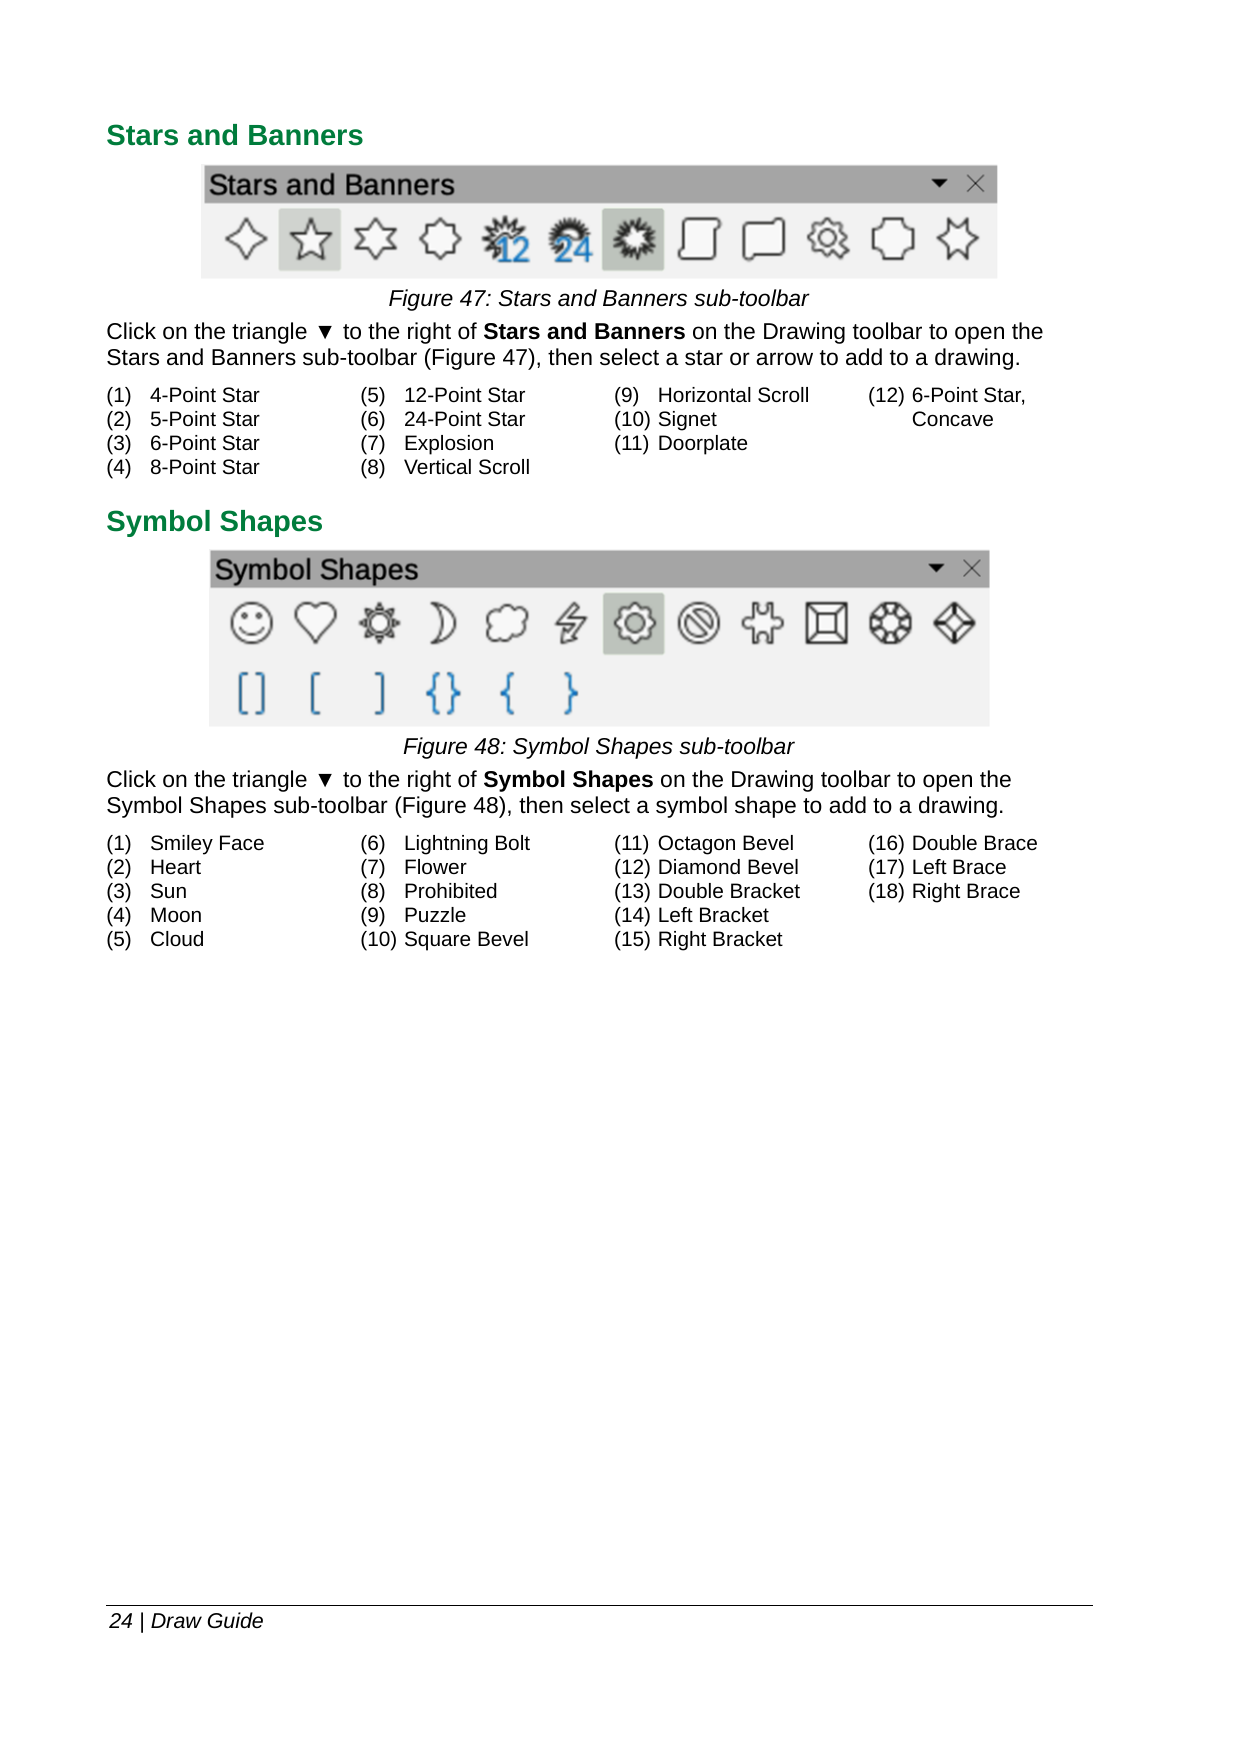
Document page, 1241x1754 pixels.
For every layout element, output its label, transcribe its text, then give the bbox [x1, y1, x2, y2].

list Signet [614, 407, 839, 431]
list Cloud [106, 927, 331, 951]
list 8-Point Star [106, 455, 331, 479]
list 5-Point Star [106, 407, 331, 431]
list Horizontal Scroll [614, 383, 839, 407]
picture [201, 164, 998, 279]
list Vertical Scroll [360, 455, 585, 479]
list Doorplate [614, 431, 839, 455]
list Click on the triangle ▼ to the right of Stars and Banners on the Drawing toolbar to open the Stars and Banners sub‑toolbar (Figure 47), then select a star or arrow to add to a drawing. [106, 318, 1093, 370]
subtitle Stars and Banners [106, 118, 1093, 152]
list Puzzle [360, 903, 585, 927]
list Right Bracket [614, 927, 839, 951]
picture [209, 549, 990, 727]
list Right Brace [868, 879, 1093, 903]
list Heart [106, 855, 331, 879]
list Moon [106, 903, 331, 927]
text Figure 47: Stars and Banners sub-toolbar [199, 285, 1000, 311]
list Square Bevel [360, 927, 585, 951]
list Double Brace [868, 831, 1093, 855]
list 12-Point Star [360, 383, 585, 407]
list Left Bracket [614, 903, 839, 927]
list Explosion [360, 431, 585, 455]
list Lightning Bolt [360, 831, 585, 855]
list 6-Point Star, Concave [868, 383, 1093, 431]
list 4-Point Star [106, 383, 331, 407]
list 24-Point Star [360, 407, 585, 431]
list 6-Point Star [106, 431, 331, 455]
list Diamond Bevel [614, 855, 839, 879]
list Click on the triangle ▼ to the right of Symbol Shapes on the Drawing toolbar to open the Symbol Shapes sub‑toolbar (Figure 48), then select a symbol shape to add to a drawing. [106, 766, 1093, 818]
list Smiley Face [106, 831, 331, 855]
list Flower [360, 855, 585, 879]
list Double Bracket [614, 879, 839, 903]
list Left Brace [868, 855, 1093, 879]
list Prohibited [360, 879, 585, 903]
text Figure 48: Symbol Shapes sub-toolbar [209, 733, 990, 759]
subtitle Symbol Shapes [106, 504, 1093, 537]
list Sun [106, 879, 331, 903]
list Octagon Bevel [614, 831, 839, 855]
